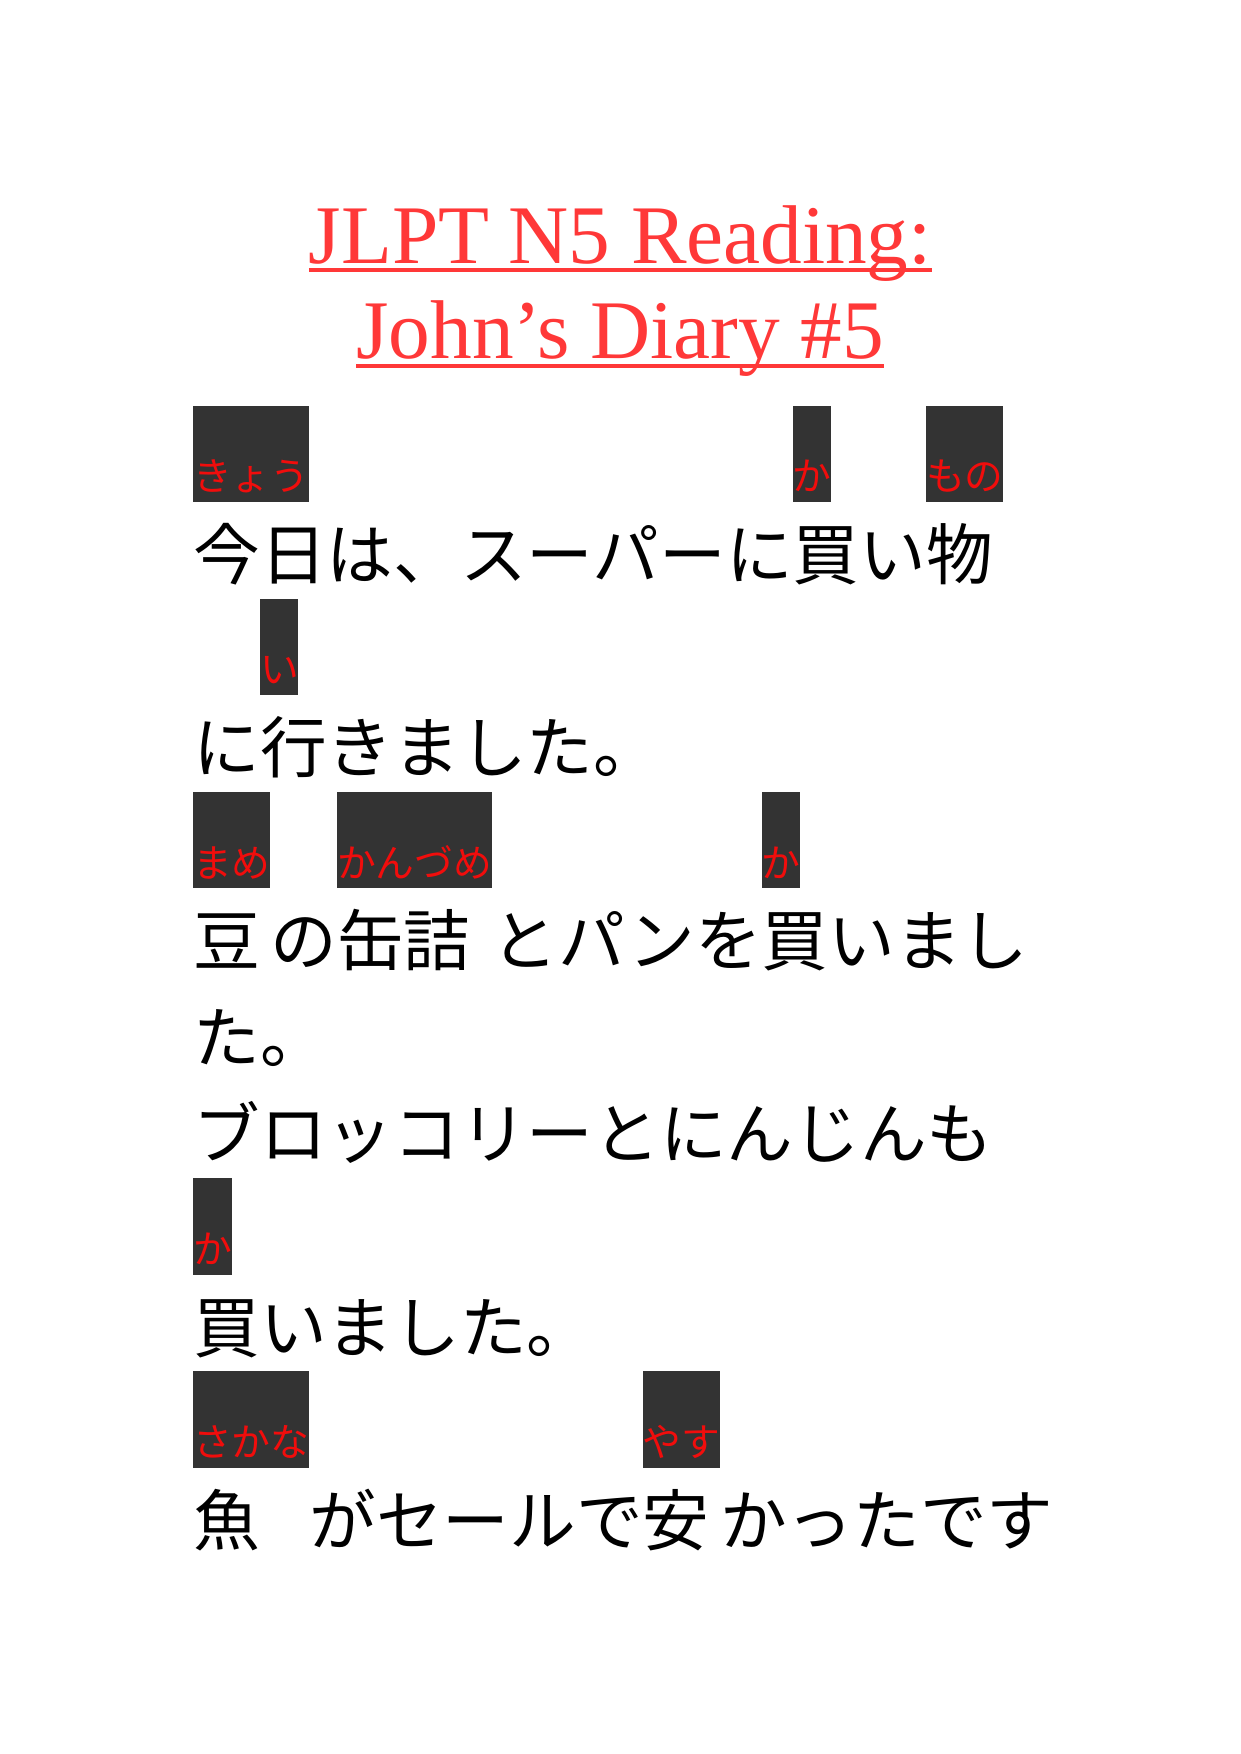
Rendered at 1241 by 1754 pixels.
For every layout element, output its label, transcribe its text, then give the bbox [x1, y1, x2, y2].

text 豆まめの缶詰かんづめとパンを買かいました。 [193, 792, 1047, 1082]
text 魚さかながセールで安やすかったです。 [193, 1371, 1047, 1564]
text 今日きょうは、スーパーに買かい物ものに行いきました。 [193, 406, 1047, 792]
text JLPT N5 Reading: John’s Diary #5 [193, 185, 1047, 377]
text ブロッコリーとにんじんも買かいました。 [193, 1082, 1047, 1371]
